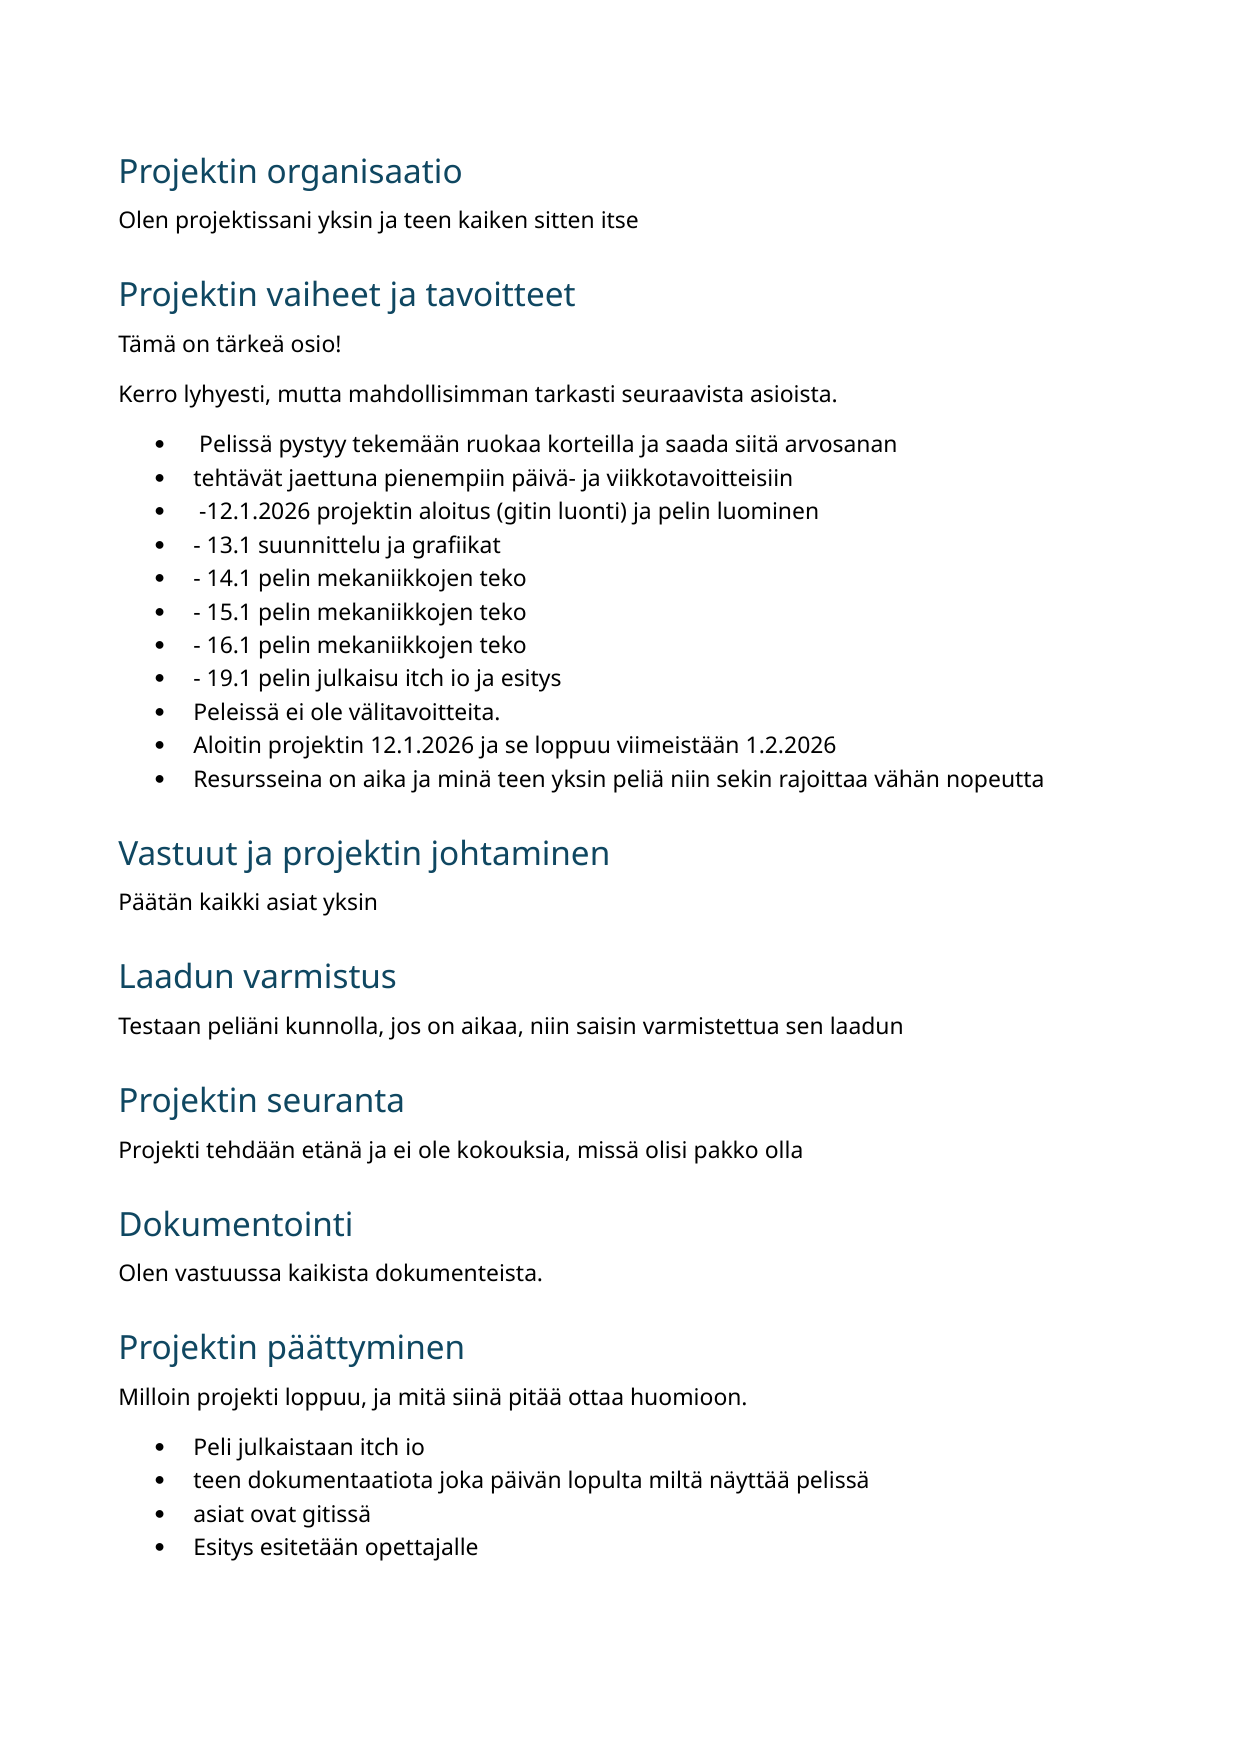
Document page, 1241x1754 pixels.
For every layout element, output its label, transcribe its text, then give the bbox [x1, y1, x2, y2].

list tehtävät jaettuna pienempiin päivä- ja viikkotavoitteisiin [156, 462, 1122, 493]
text Projekti tehdään etänä ja ei ole kokouksia, missä olisi pakko olla [118, 1134, 1122, 1165]
list Peleissä ei ole välitavoitteita. [156, 696, 1122, 727]
text Milloin projekti loppuu, ja mitä siinä pitää ottaa huomioon. [118, 1381, 1122, 1412]
text Testaan peliäni kunnolla, jos on aikaa, niin saisin varmistettua sen laadun [118, 1010, 1122, 1041]
list teen dokumentaatiota joka päivän lopulta miltä näyttää pelissä [156, 1464, 1122, 1496]
subtitle Dokumentointi [118, 1200, 1122, 1246]
text Tämä on tärkeä osio! [118, 328, 1122, 359]
list Peli julkaistaan itch io [156, 1431, 1122, 1462]
text Olen projektissani yksin ja teen kaiken sitten itse [118, 204, 1122, 236]
subtitle Projektin seuranta [118, 1077, 1122, 1122]
list - 13.1 suunnittelu ja grafiikat [156, 529, 1122, 560]
list - 15.1 pelin mekaniikkojen teko [156, 596, 1122, 627]
text Päätän kaikki asiat yksin [118, 886, 1122, 918]
list - 14.1 pelin mekaniikkojen teko [156, 562, 1122, 593]
subtitle Projektin organisaatio [118, 148, 1122, 193]
subtitle Projektin vaiheet ja tavoitteet [118, 271, 1122, 317]
list - 16.1 pelin mekaniikkojen teko [156, 629, 1122, 660]
list Esitys esitetään opettajalle [156, 1531, 1122, 1563]
subtitle Vastuut ja projektin johtaminen [118, 829, 1122, 875]
list - 19.1 pelin julkaisu itch io ja esitys [156, 662, 1122, 694]
text Olen vastuussa kaikista dokumenteista. [118, 1257, 1122, 1288]
list asiat ovat gitissä [156, 1498, 1122, 1529]
list Resursseina on aika ja minä teen yksin peliä niin sekin rajoittaa vähän nopeutta [156, 763, 1122, 794]
list Pelissä pystyy tekemään ruokaa korteilla ja saada siitä arvosanan [156, 428, 1122, 459]
list -12.1.2026 projektin aloitus (gitin luonti) ja pelin luominen [156, 495, 1122, 526]
subtitle Projektin päättyminen [118, 1324, 1122, 1369]
text Kerro lyhyesti, mutta mahdollisimman tarkasti seuraavista asioista. [118, 378, 1122, 409]
list Aloitin projektin 12.1.2026 ja se loppuu viimeistään 1.2.2026 [156, 729, 1122, 761]
subtitle Laadun varmistus [118, 953, 1122, 998]
